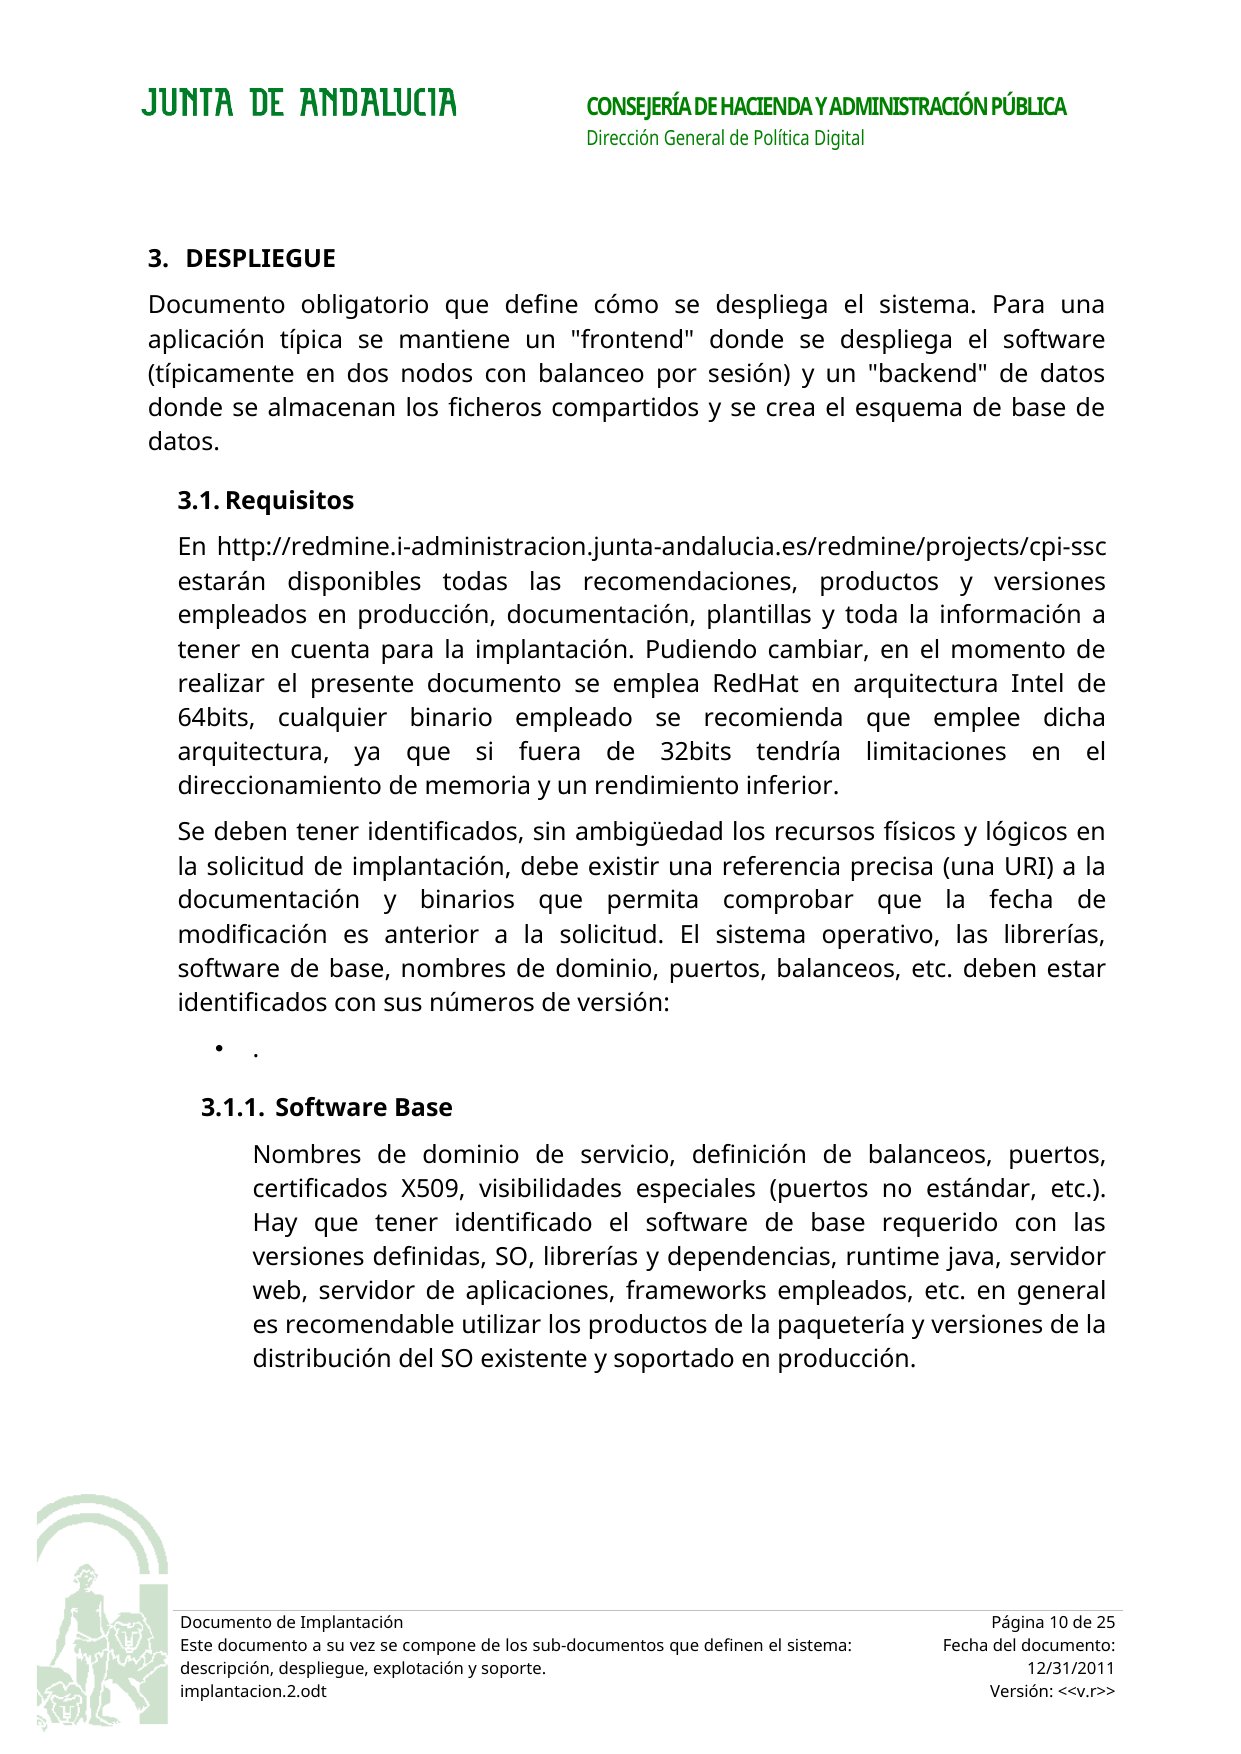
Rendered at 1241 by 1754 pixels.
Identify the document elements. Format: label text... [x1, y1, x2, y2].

text En http://redmine.i-administracion.junta-andalucia.es/redmine/projects/cpi-ssc estarán disponibles todas las recomendaciones, productos y versiones empleados en producción, documentación, plantillas y toda la información a tener en cuenta para la implantación. Pudiendo cambiar, en el momento de realizar el presente documento se emplea RedHat en arquitectura Intel de 64bits, cualquier binario empleado se recomienda que emplee dicha arquitectura, ya que si fuera de 32bits tendría limitaciones en el direccionamiento de memoria y un rendimiento inferior. [177, 529, 1107, 802]
list . [215, 1031, 1107, 1065]
list Nombres de dominio de servicio, definición de balanceos, puertos, certificados X509, visibilidades especiales (puertos no estándar, etc.). Hay que tener identificado el software de base requerido con las versiones definidas, SO, librerías y dependencias, runtime java, servidor web, servidor de aplicaciones, frameworks empleados, etc. en general es recomendable utilizar los productos de la paquetería y versiones de la distribución del SO existente y soportado en producción. [215, 1137, 1107, 1375]
subtitle Requisitos [177, 482, 1107, 517]
subtitle Despliegue [148, 241, 1107, 275]
text Se deben tener identificados, sin ambigüedad los recursos físicos y lógicos en la solicitud de implantación, debe existir una referencia precisa (una URI) a la documentación y binarios que permita comprobar que la fecha de modificación es anterior a la solicitud. El sistema operativo, las librerías, software de base, nombres de dominio, puertos, balanceos, etc. deben estar identificados con sus números de versión: [177, 814, 1107, 1018]
picture [141, 88, 457, 116]
text Documento obligatorio que define cómo se despliega el sistema. Para una aplicación típica se mantiene un "frontend" donde se despliega el software (típicamente en dos nodos con balanceo por sesión) y un "backend" de datos donde se almacenan los ficheros compartidos y se crea el esquema de base de datos. [148, 287, 1107, 457]
subtitle Software Base [201, 1090, 1107, 1124]
